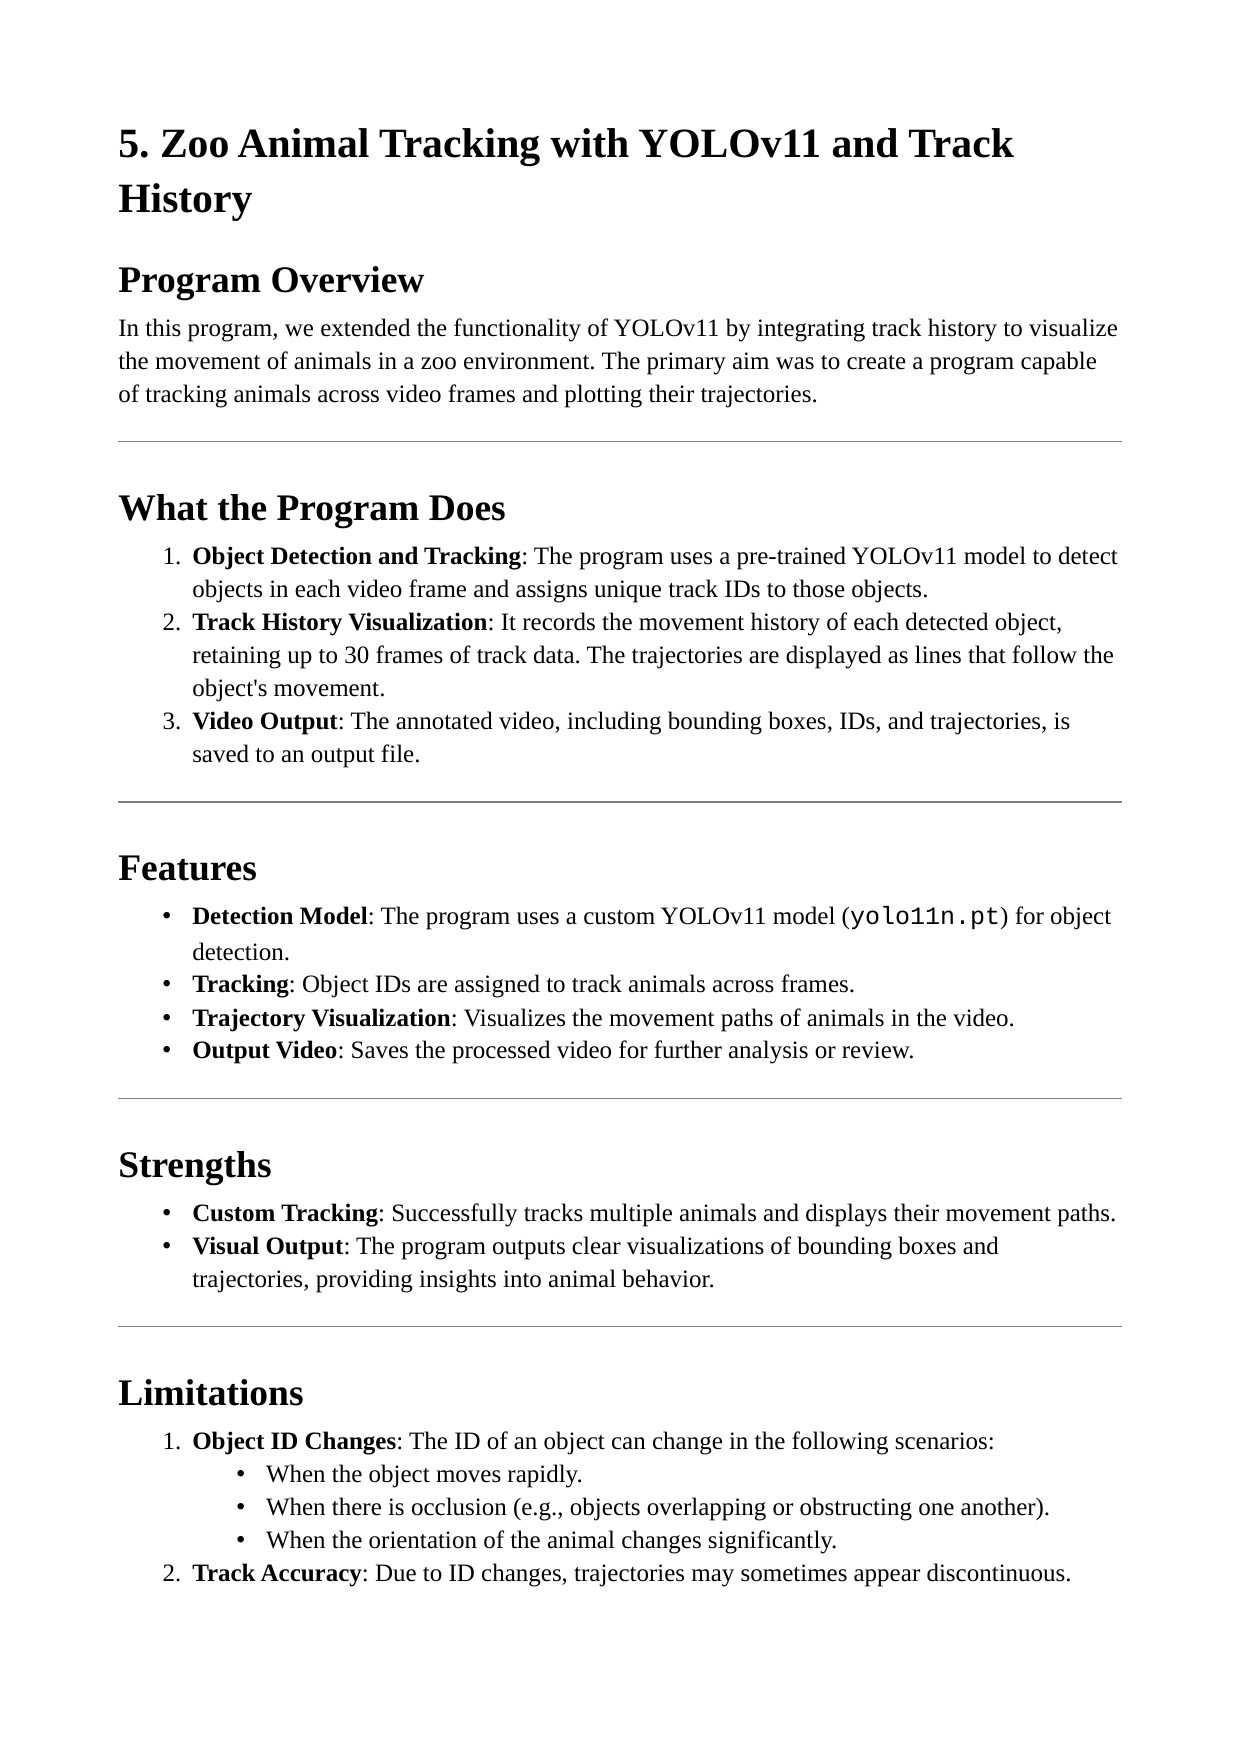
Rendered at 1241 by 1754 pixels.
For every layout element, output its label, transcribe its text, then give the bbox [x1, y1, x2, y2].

list Trajectory Visualization: Visualizes the movement paths of animals in the video. [162, 1003, 1122, 1031]
list Object Detection and Tracking: The program uses a pre-trained YOLOv11 model to detect objects in each video frame and assigns unique track IDs to those objects. [162, 541, 1122, 603]
list When the object moves rapidly. [236, 1459, 1122, 1488]
list When the orientation of the animal changes significantly. [236, 1525, 1122, 1554]
subtitle What the Program Does [118, 486, 1122, 529]
subtitle Limitations [118, 1370, 1122, 1413]
list Tracking: Object IDs are assigned to track animals across frames. [162, 969, 1122, 998]
subtitle Program Overview [118, 257, 1122, 301]
list When there is occlusion (e.g., objects overlapping or obstructing one another). [236, 1492, 1122, 1521]
list Custom Tracking: Successfully tracks multiple animals and displays their movement paths. [162, 1198, 1122, 1226]
text In this program, we extended the functionality of YOLOv11 by integrating track history to visualize the movement of animals in a zoo environment. The primary aim was to create a program capable of tracking animals across video frames and plotting their trajectories. [118, 313, 1122, 408]
list Track Accuracy: Due to ID changes, trajectories may sometimes appear discontinuous. [162, 1558, 1122, 1587]
list Track History Visualization: It records the movement history of each detected object, retaining up to 30 frames of track data. The trajectories are displayed as lines that follow the object's movement. [162, 607, 1122, 702]
list Output Video: Saves the processed video for further analysis or review. [162, 1036, 1122, 1064]
list Detection Model: The program uses a custom YOLOv11 model (yolo11n.pt) for object detection. [162, 901, 1122, 965]
text 5. Zoo Animal Tracking with YOLOv11 and Track History [118, 118, 1122, 221]
list Visual Output: The program outputs clear visualizations of bounding boxes and trajectories, providing insights into animal behavior. [162, 1231, 1122, 1292]
list Video Output: The annotated video, including bounding boxes, IDs, and trajectories, is saved to an output file. [162, 706, 1122, 768]
subtitle Features [118, 846, 1122, 889]
subtitle Strengths [118, 1142, 1122, 1185]
list Object ID Changes: The ID of an object can change in the following scenarios: [162, 1426, 1122, 1454]
